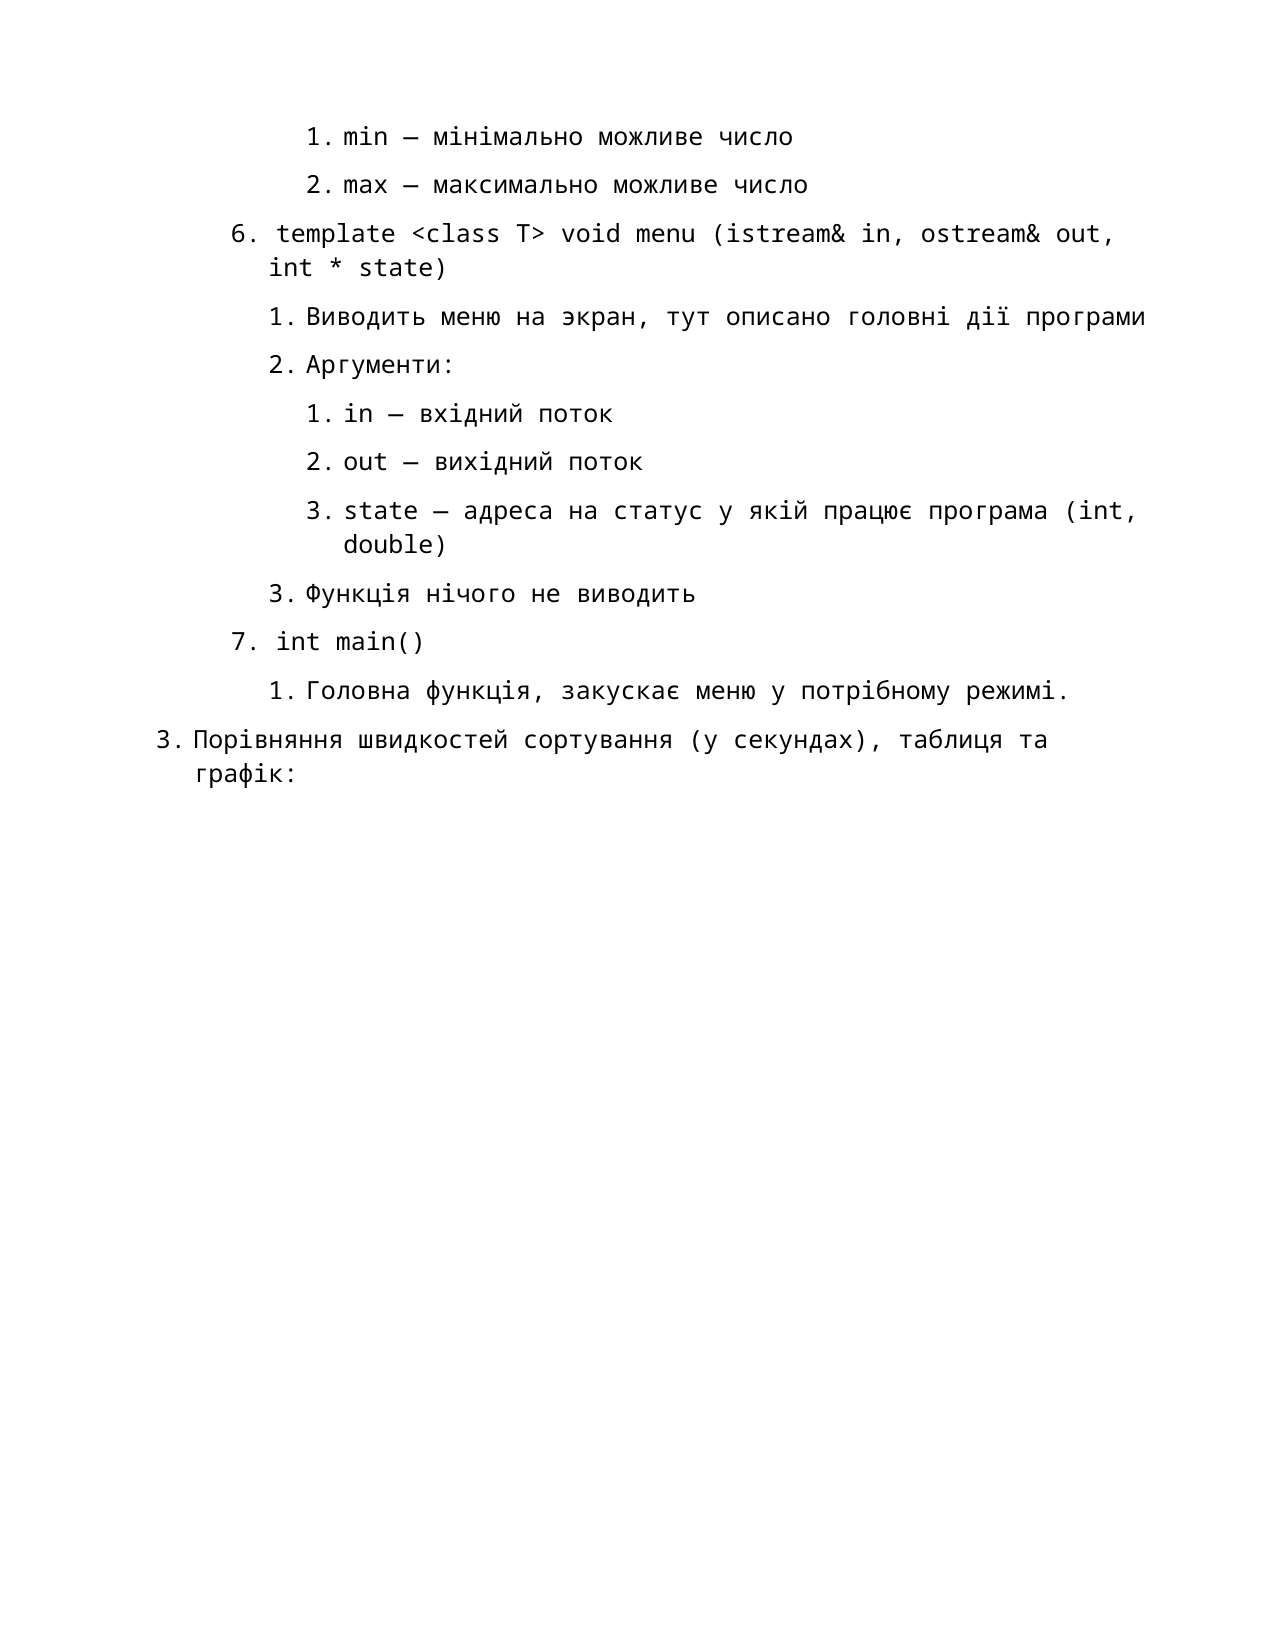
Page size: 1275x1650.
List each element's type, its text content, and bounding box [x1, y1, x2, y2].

list template <class T> void menu (istream& in, ostream& out, int * state) [231, 215, 1157, 283]
list Виводить меню на экран, тут описано головні дії програми [268, 298, 1157, 332]
list state — адреса на статус у якій працює програма (int, double) [306, 493, 1157, 561]
list Аргументи: [268, 347, 1157, 381]
list out — вихідний поток [306, 444, 1157, 478]
list Функція нічого не виводить [268, 575, 1157, 609]
list in — вхідний поток [306, 395, 1157, 429]
list min — мінімально можливе число [306, 118, 1157, 152]
list Головна функція, закускає меню у потрібному режимі. [268, 673, 1157, 707]
list max — максимально можливе число [306, 167, 1157, 201]
list Порівняння швидкостей сортування (у секундах), таблиця та графік: [156, 721, 1157, 789]
list int main() [231, 624, 1157, 658]
